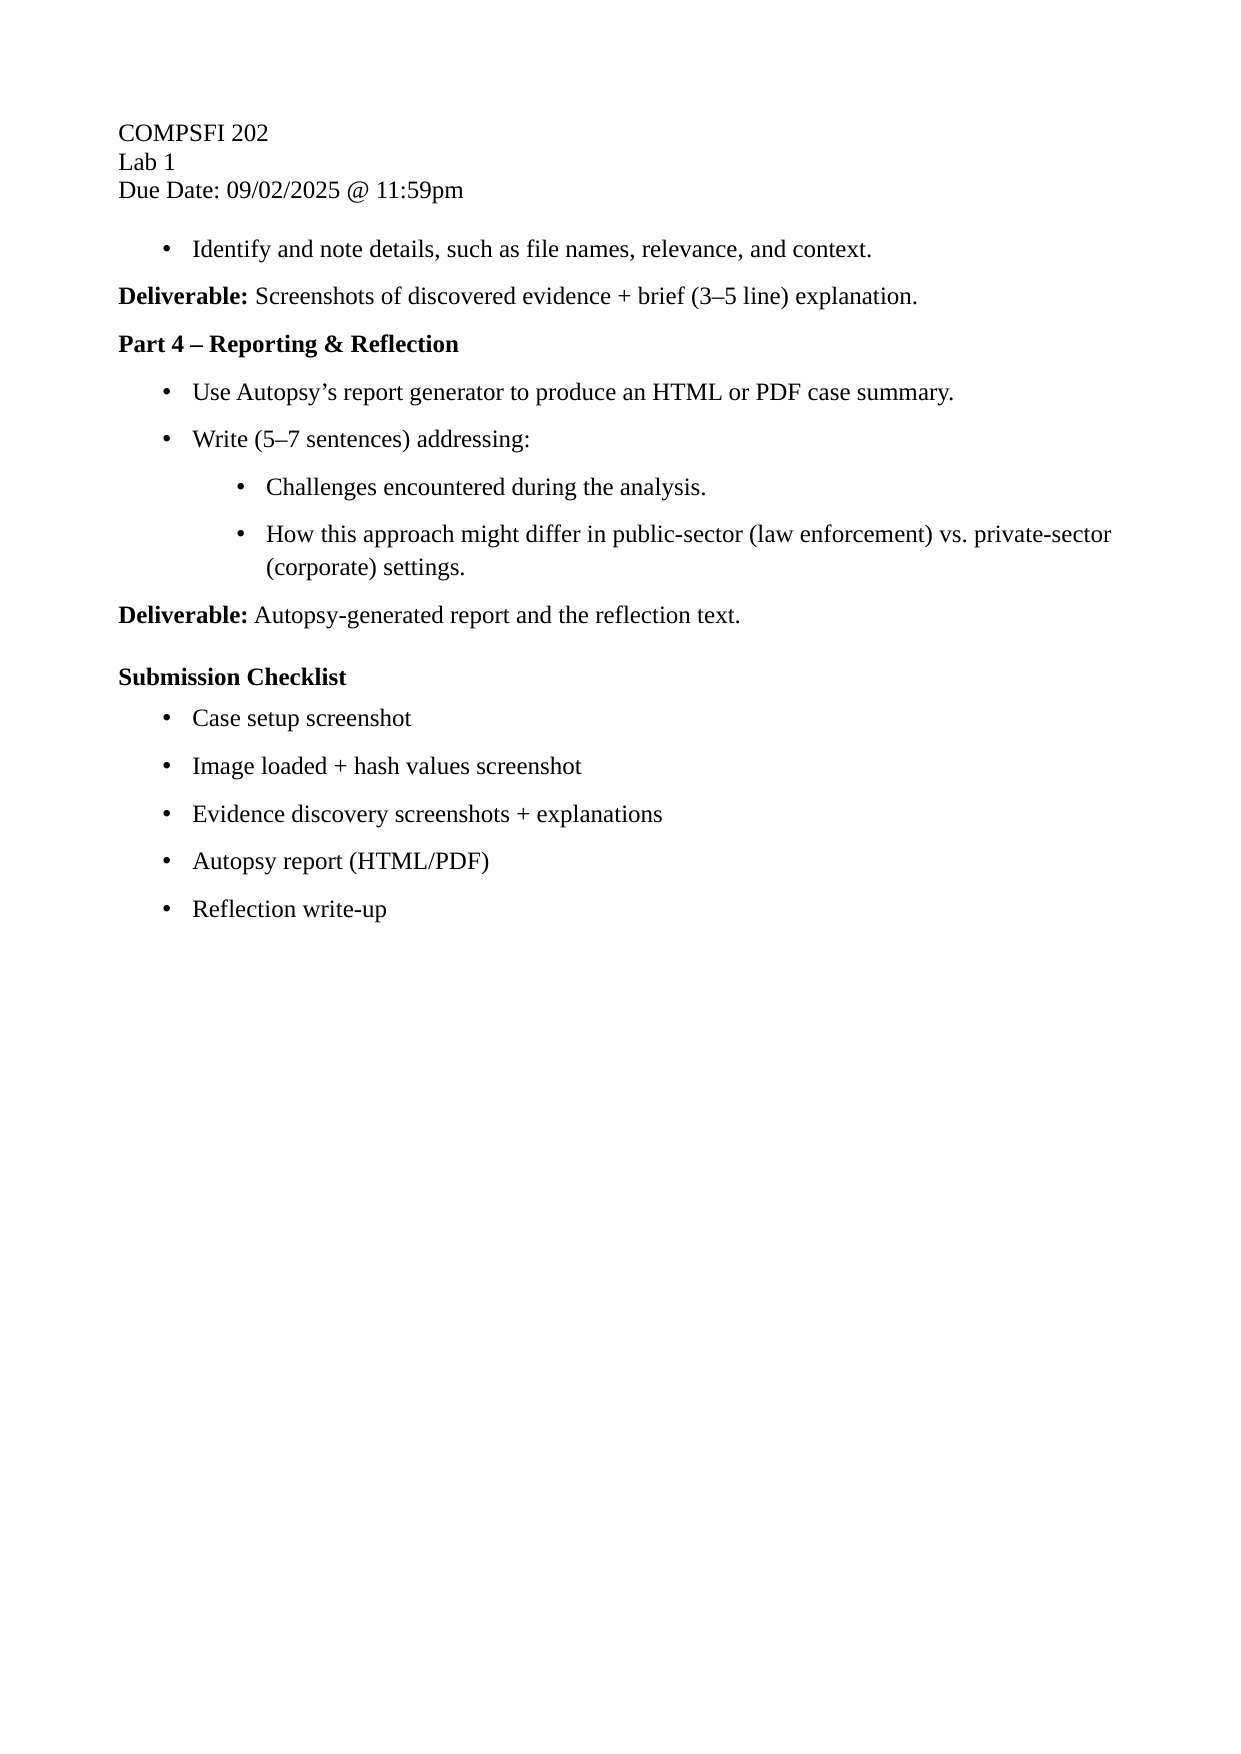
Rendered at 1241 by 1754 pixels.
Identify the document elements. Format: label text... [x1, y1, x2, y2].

list Use Autopsy’s report generator to produce an HTML or PDF case summary. [162, 377, 1122, 405]
list Reflection write-up [162, 894, 1122, 923]
list Case setup screenshot [162, 703, 1122, 732]
list Evidence discovery screenshots + explanations [162, 799, 1122, 827]
list Challenges encountered during the analysis. [236, 472, 1122, 501]
list Image loaded + hash values screenshot [162, 751, 1122, 780]
subtitle Part 4 – Reporting & Reflection [118, 329, 1122, 358]
text Deliverable: Screenshots of discovered evidence + brief (3–5 line) explanation. [118, 281, 1122, 310]
list How this approach might differ in public-sector (law enforcement) vs. private-sector (corporate) settings. [236, 519, 1122, 581]
text Deliverable: Autopsy-generated report and the reflection text. [118, 600, 1122, 629]
list Write (5–7 sentences) addressing: [162, 424, 1122, 453]
list Autopsy report (HTML/PDF) [162, 846, 1122, 875]
subtitle Submission Checklist [118, 662, 1122, 691]
list Identify and note details, such as file names, relevance, and context. [162, 234, 1122, 263]
